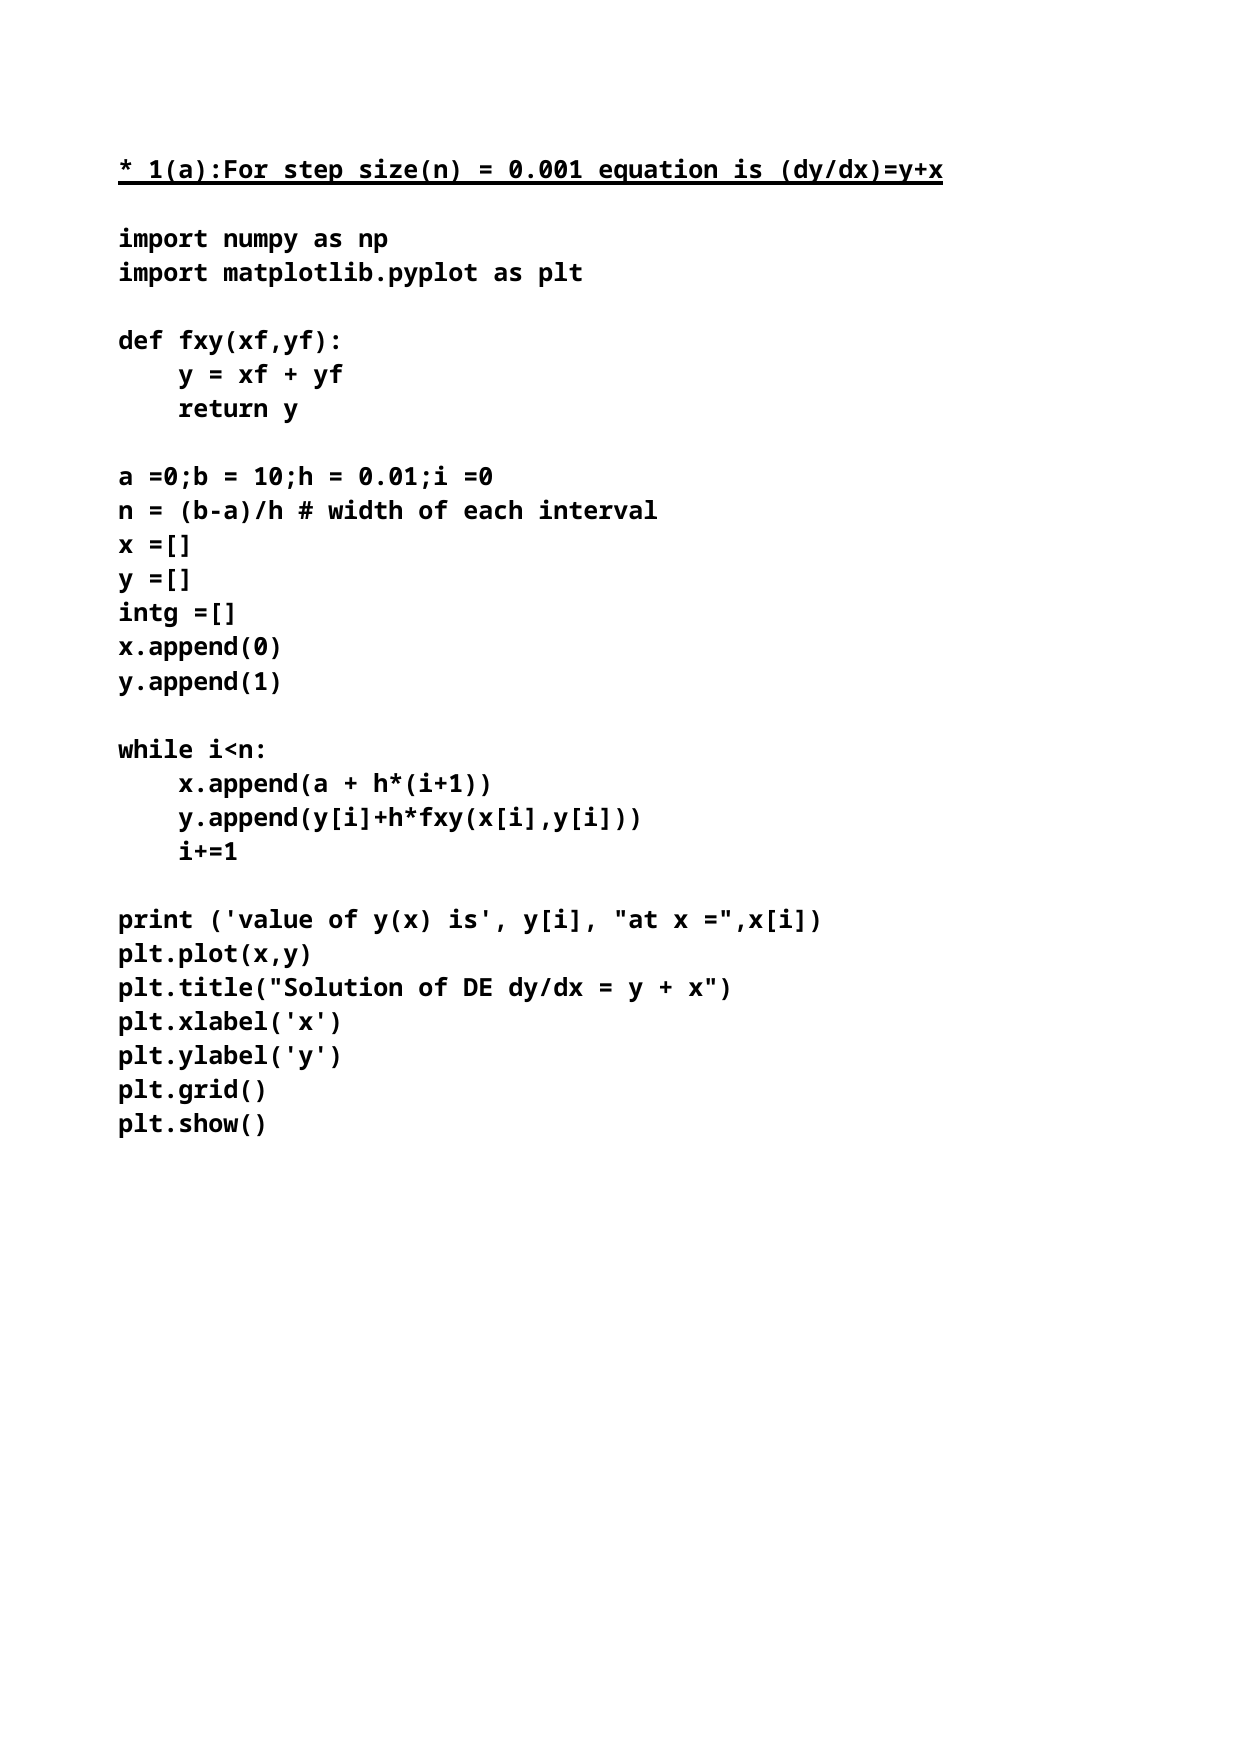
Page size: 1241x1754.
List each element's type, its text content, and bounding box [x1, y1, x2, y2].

text y = xf + yf [118, 357, 1122, 391]
text x =[] [118, 527, 1122, 561]
text y.append(1) [118, 663, 1122, 697]
text i+=1 [118, 833, 1122, 867]
text y =[] [118, 561, 1122, 595]
text while i<n: [118, 731, 1122, 765]
text x.append(0) [118, 629, 1122, 663]
text plt.xlabel('x') [118, 1004, 1122, 1038]
text * 1(a):For step size(n) = 0.001 equation is (dy/dx)=y+x [118, 152, 1122, 186]
text plt.plot(x,y) [118, 936, 1122, 970]
text plt.show() [118, 1106, 1122, 1140]
text plt.title("Solution of DE dy/dx = y + x") [118, 970, 1122, 1004]
text plt.grid() [118, 1072, 1122, 1106]
text import numpy as np [118, 220, 1122, 254]
text return y [118, 391, 1122, 425]
text import matplotlib.pyplot as plt [118, 254, 1122, 288]
text n = (b-a)/h # width of each interval [118, 493, 1122, 527]
text print ('value of y(x) is', y[i], "at x =",x[i]) [118, 902, 1122, 936]
text intg =[] [118, 595, 1122, 629]
text def fxy(xf,yf): [118, 322, 1122, 357]
text x.append(a + h*(i+1)) [118, 765, 1122, 799]
text plt.ylabel('y') [118, 1038, 1122, 1072]
text y.append(y[i]+h*fxy(x[i],y[i])) [118, 799, 1122, 833]
text a =0;b = 10;h = 0.01;i =0 [118, 459, 1122, 493]
